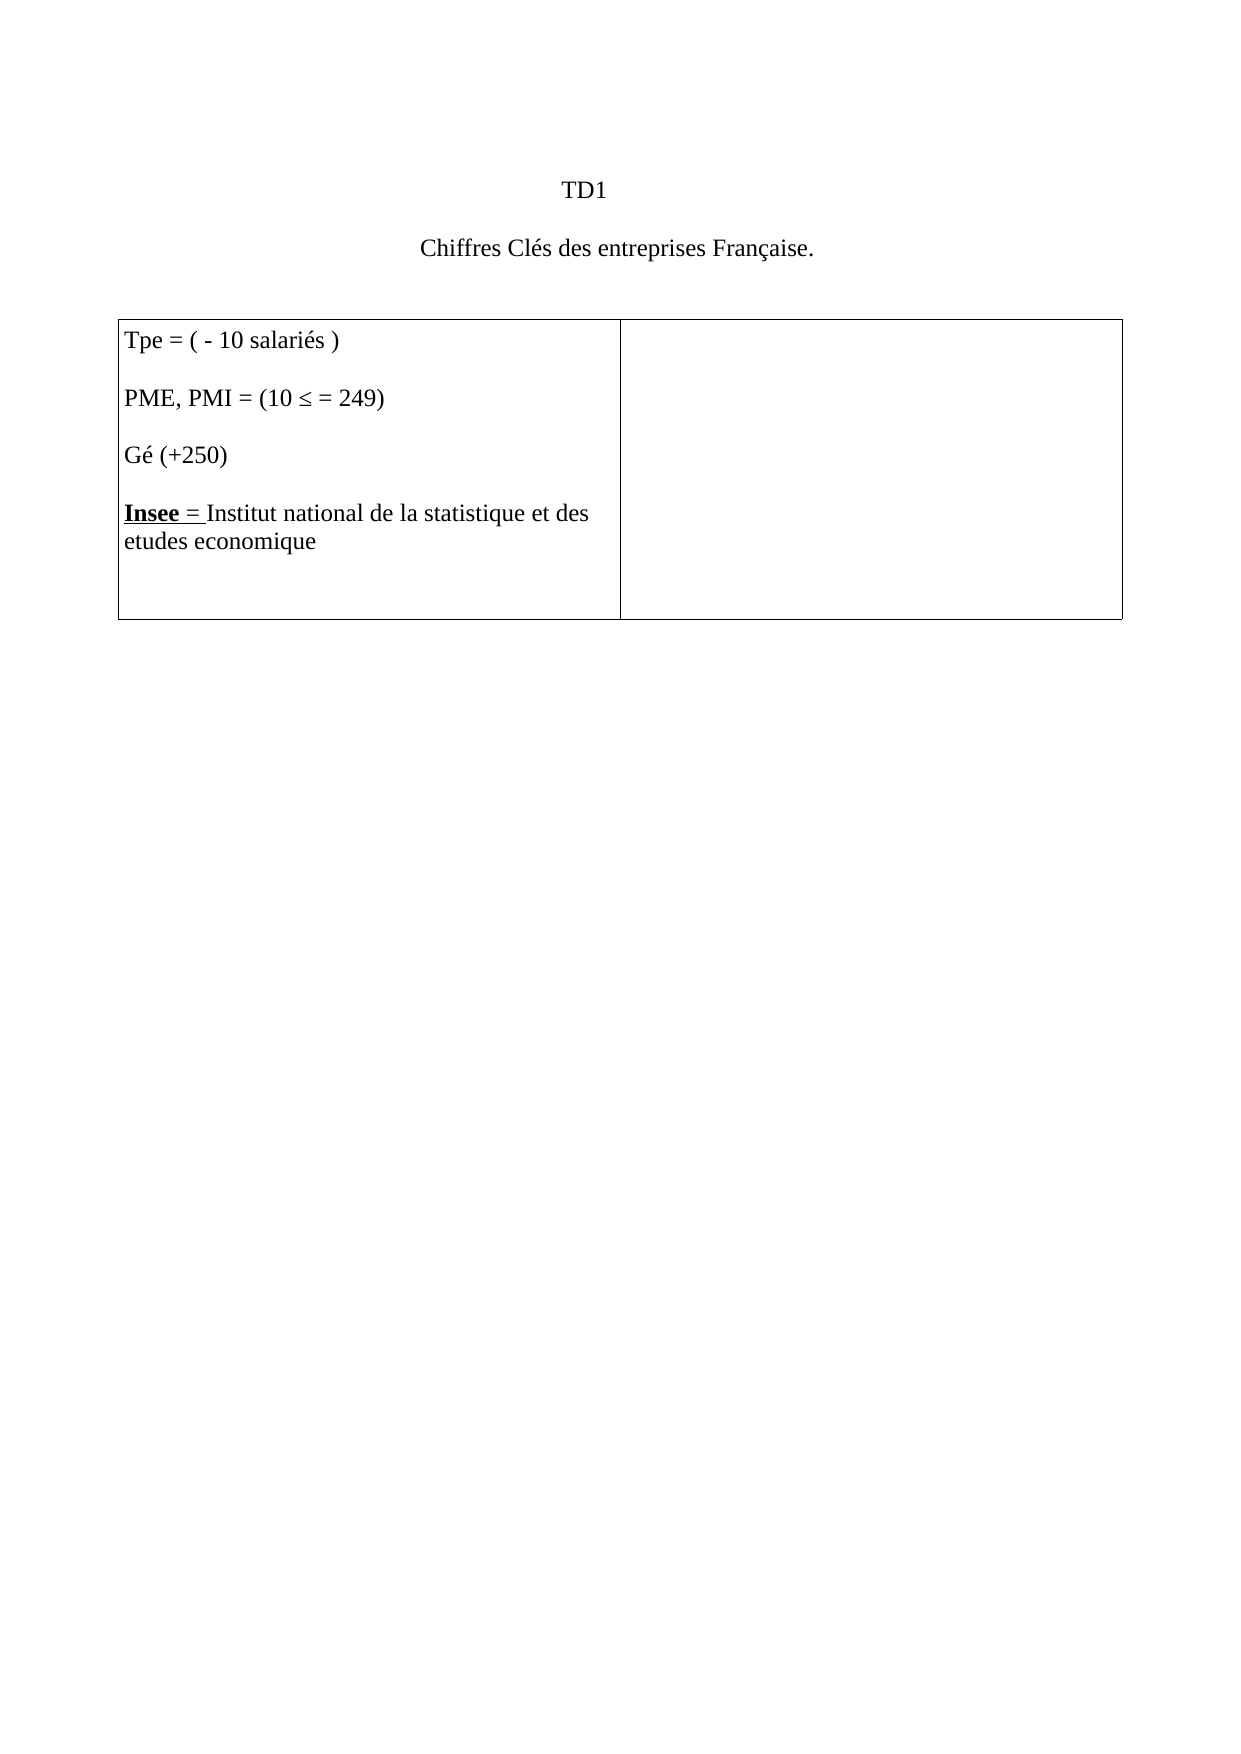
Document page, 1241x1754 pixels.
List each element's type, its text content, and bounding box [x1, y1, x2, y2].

table_header [621, 320, 1122, 618]
text Chiffres Clés des entreprises Française. [118, 233, 1122, 262]
text TD1 [118, 176, 1122, 204]
table_header Tpe = ( - 10 salariés ) PME, PMI = (10 ≤ = 249) Gé (+250) Insee = Institut national de la statistique et des etudes economique [119, 320, 620, 618]
